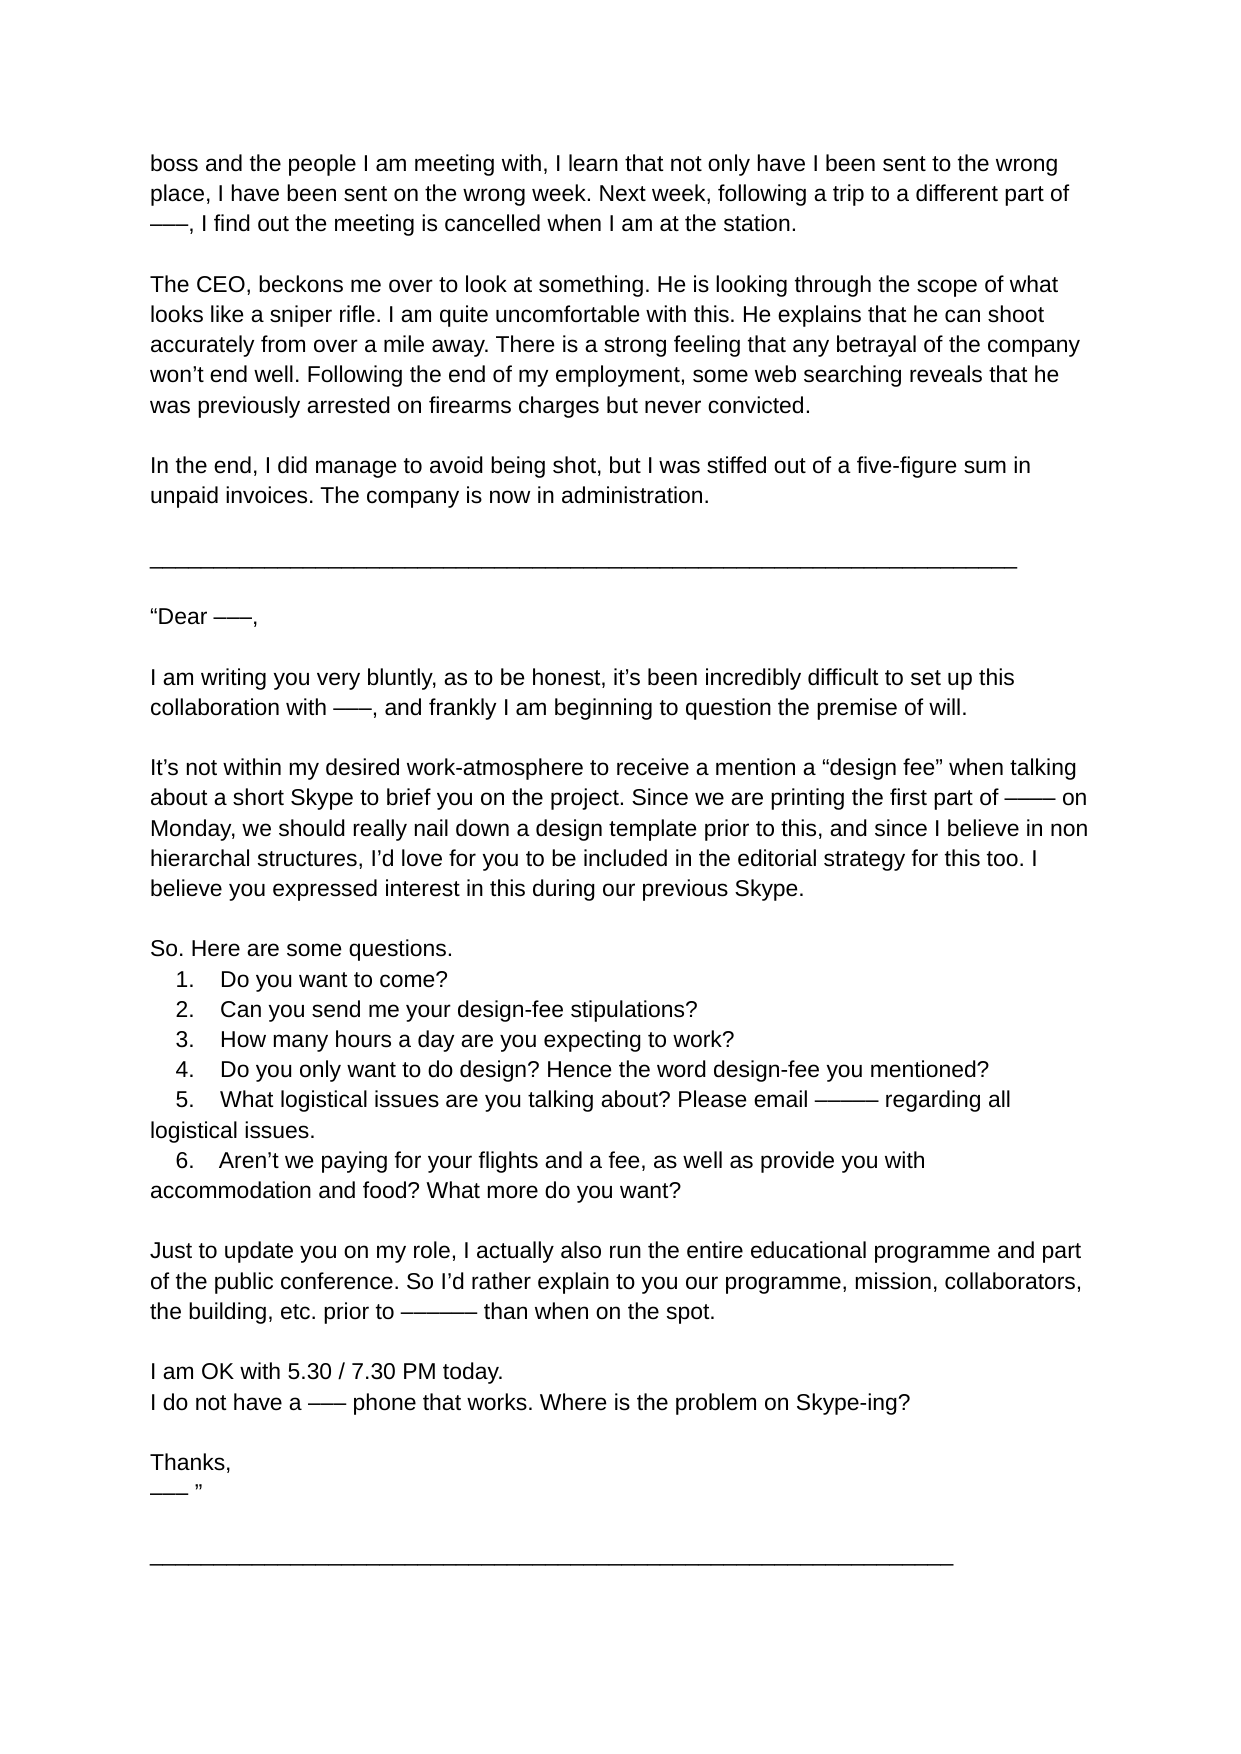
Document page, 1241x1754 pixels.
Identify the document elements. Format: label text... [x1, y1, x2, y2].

text It’s not within my desired work-atmosphere to receive a mention a “design fee” when talking about a short Skype to brief you on the project. Since we are printing the first part of –––– on Monday, we should really nail down a design template prior to this, and since I believe in non hierarchal structures, I’d love for you to be included in the editorial strategy for this too. I believe you expressed interest in this during our previous Skype. [150, 754, 1090, 901]
text 4. Do you only want to do design? Hence the word design-fee you mentioned? [150, 1056, 1090, 1083]
text ____________________________________________________________________ [150, 543, 1090, 569]
text “Dear –––, [150, 603, 1090, 629]
text 1. Do you want to come? [150, 966, 1090, 992]
text Thanks, [150, 1449, 1090, 1475]
text 5. What logistical issues are you talking about? Please email ––––– regarding all logistical issues. [150, 1086, 1090, 1143]
text _______________________________________________________________ [150, 1539, 1090, 1566]
text I am OK with 5.30 / 7.30 PM today. [150, 1358, 1090, 1385]
text I am writing you very bluntly, as to be honest, it’s been incredibly difficult to set up this collaboration with –––, and frankly I am beginning to question the premise of will. [150, 663, 1090, 720]
text I do not have a ––– phone that works. Where is the problem on Skype-ing? [150, 1388, 1090, 1415]
text Just to update you on my role, I actually also run the entire educational programme and part of the public conference. So I’d rather explain to you our programme, mission, collaborators, the building, etc. prior to –––––– than when on the spot. [150, 1237, 1090, 1324]
text In the end, I did manage to avoid being shot, but I was stiffed out of a five-figure sum in unpaid invoices. The company is now in administration. [150, 452, 1090, 509]
text So. Here are some questions. [150, 935, 1090, 962]
text 2. Can you send me your design-fee stipulations? [150, 996, 1090, 1022]
text 3. How many hours a day are you expecting to work? [150, 1026, 1090, 1052]
text boss and the people I am meeting with, I learn that not only have I been sent to the wrong place, I have been sent on the wrong week. Next week, following a trip to a different part of –––, I find out the meeting is cancelled when I am at the station. [150, 150, 1090, 237]
text The CEO, beckons me over to look at something. He is looking through the scope of what looks like a sniper rifle. I am quite uncomfortable with this. He explains that he can shoot accurately from over a mile away. There is a strong feeling that any betrayal of the company won’t end well. Following the end of my employment, some web searching reveals that he was previously arrested on firearms charges but never convicted. [150, 271, 1090, 418]
text 6. Aren’t we paying for your flights and a fee, as well as provide you with accommodation and food? What more do you want? [150, 1147, 1090, 1203]
text ––– ” [150, 1479, 1090, 1506]
